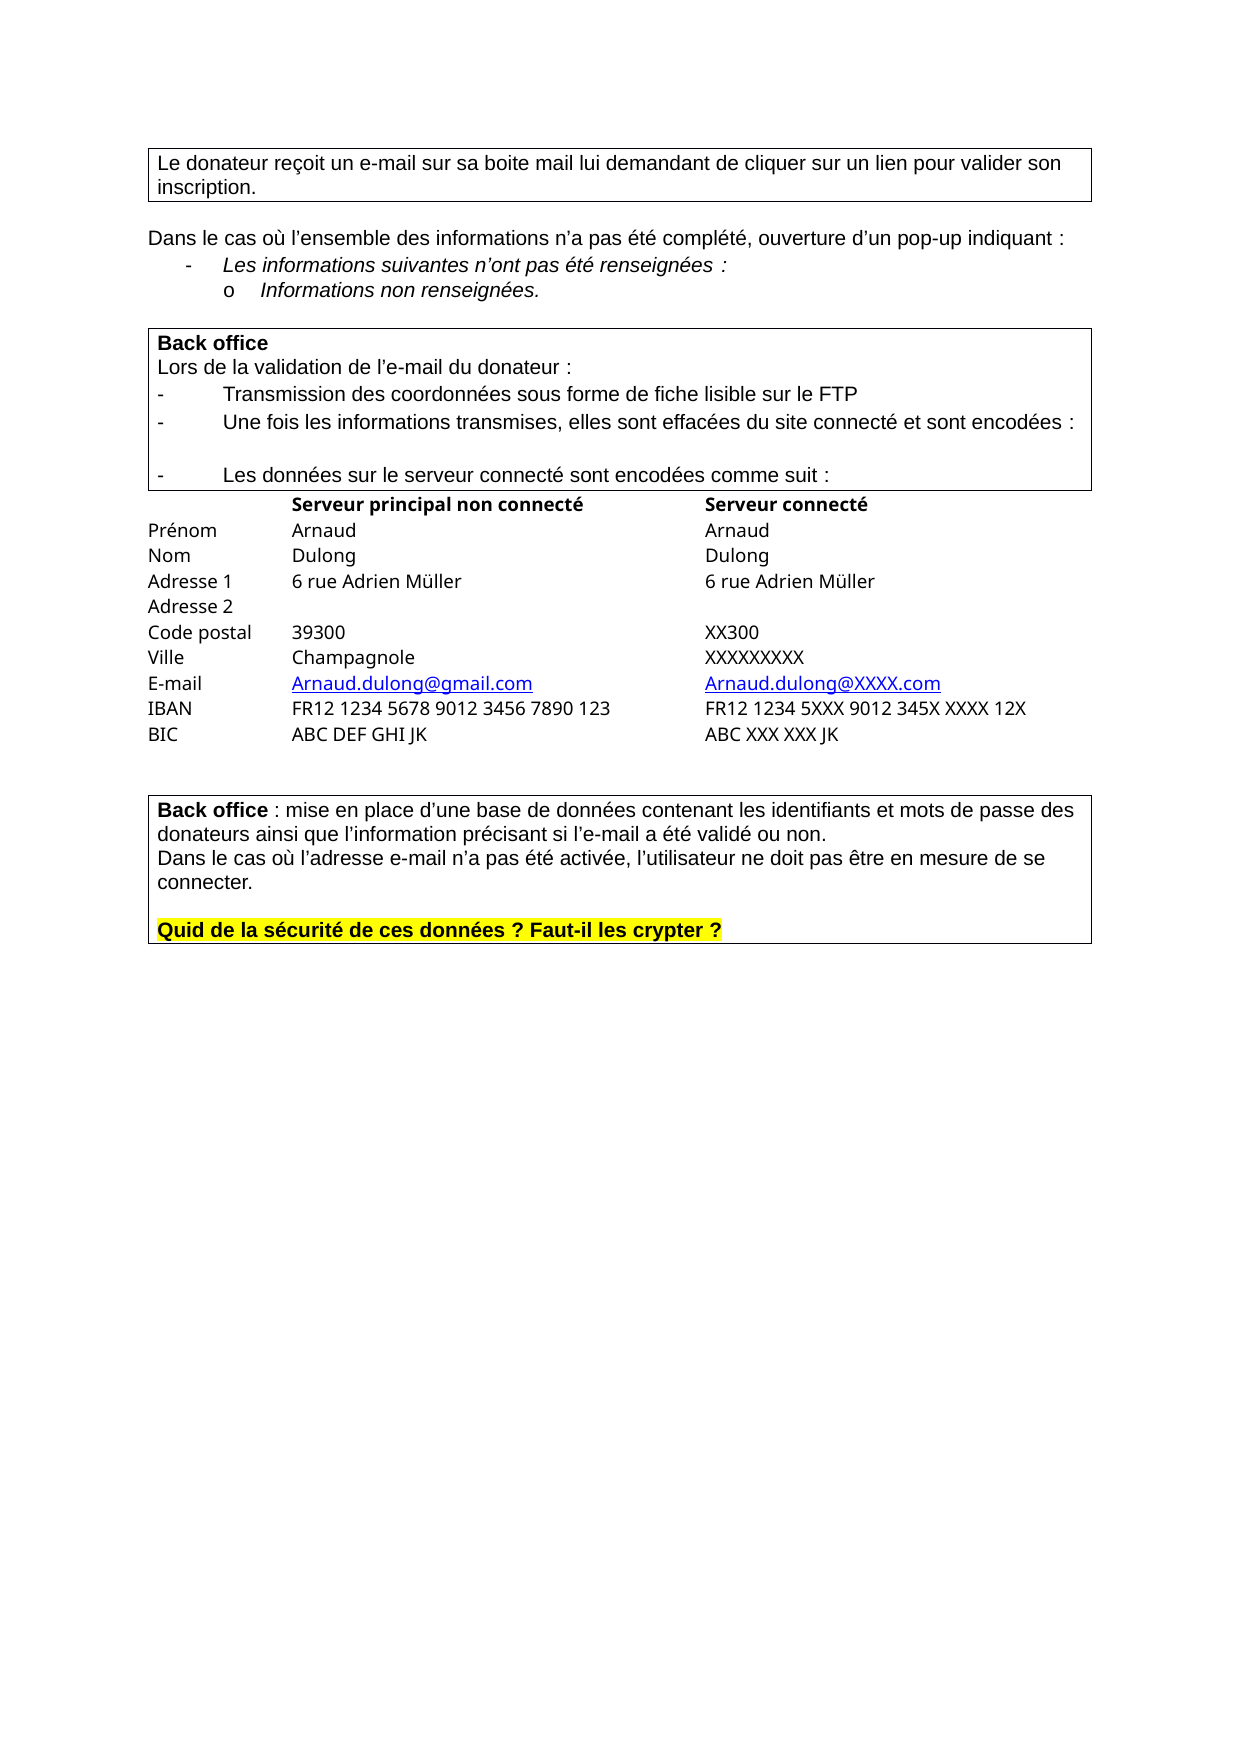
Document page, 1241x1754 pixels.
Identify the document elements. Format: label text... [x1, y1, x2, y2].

table_cell [280, 594, 694, 619]
table_cell Ville [136, 645, 280, 670]
table_cell Champagnole [280, 645, 694, 670]
text Quid de la sécurité de ces données ? Faut-il les crypter ? [149, 914, 1091, 943]
table_cell Arnaud.dulong@XXXX.com [694, 670, 1093, 696]
table_cell [694, 594, 1093, 619]
table_header [136, 491, 280, 517]
table_cell Arnaud.dulong@gmail.com [280, 670, 694, 696]
table_cell Adresse 2 [136, 594, 280, 619]
table_cell Prénom [136, 517, 280, 542]
text Back office [149, 329, 1091, 352]
table_header Serveur principal non connecté [280, 491, 694, 517]
table_cell ABC XXX XXX JK [694, 721, 1093, 747]
table_cell Dulong [694, 543, 1093, 568]
table_cell ABC DEF GHI JK [280, 721, 694, 747]
table_cell IBAN [136, 696, 280, 721]
list Une fois les informations transmises, elles sont effacées du site connecté et sont encodées : [149, 404, 1091, 436]
table_cell 6 rue Adrien Müller [694, 568, 1093, 593]
table_cell Arnaud [694, 517, 1093, 542]
table_cell Dulong [280, 543, 694, 568]
table_cell E-mail [136, 670, 280, 696]
table_cell XXXXXXXXX [694, 645, 1093, 670]
text Dans le cas où l’ensemble des informations n’a pas été complété, ouverture d’un pop-up indiquant : [148, 226, 1092, 250]
table_cell Code postal [136, 619, 280, 644]
table_cell FR12 1234 5678 9012 3456 7890 123 [280, 696, 694, 721]
text Back office : mise en place d’une base de données contenant les identifiants et mots de passe des donateurs ainsi que l’information précisant si l’e-mail a été validé ou non. [149, 796, 1091, 842]
table_cell Arnaud [280, 517, 694, 542]
list Les informations suivantes n’ont pas été renseignées : [185, 250, 1092, 278]
table_cell 6 rue Adrien Müller [280, 568, 694, 593]
list Transmission des coordonnées sous forme de fiche lisible sur le FTP [149, 376, 1091, 404]
list Informations non renseignées. [223, 278, 1092, 304]
table_header Serveur connecté [694, 491, 1093, 517]
table_cell Nom [136, 543, 280, 568]
table_cell XX300 [694, 619, 1093, 644]
text Lors de la validation de l’e-mail du donateur : [149, 352, 1091, 376]
text Dans le cas où l’adresse e-mail n’a pas été activée, l’utilisateur ne doit pas être en mesure de se connecter. [149, 842, 1091, 893]
table_cell FR12 1234 5XXX 9012 345X XXXX 12X [694, 696, 1093, 721]
text Le donateur reçoit un e-mail sur sa boite mail lui demandant de cliquer sur un lien pour valider son inscription. [149, 149, 1091, 201]
list Les données sur le serveur connecté sont encodées comme suit : [149, 457, 1091, 490]
table_cell 39300 [280, 619, 694, 644]
table_cell Adresse 1 [136, 568, 280, 593]
table_cell BIC [136, 721, 280, 747]
